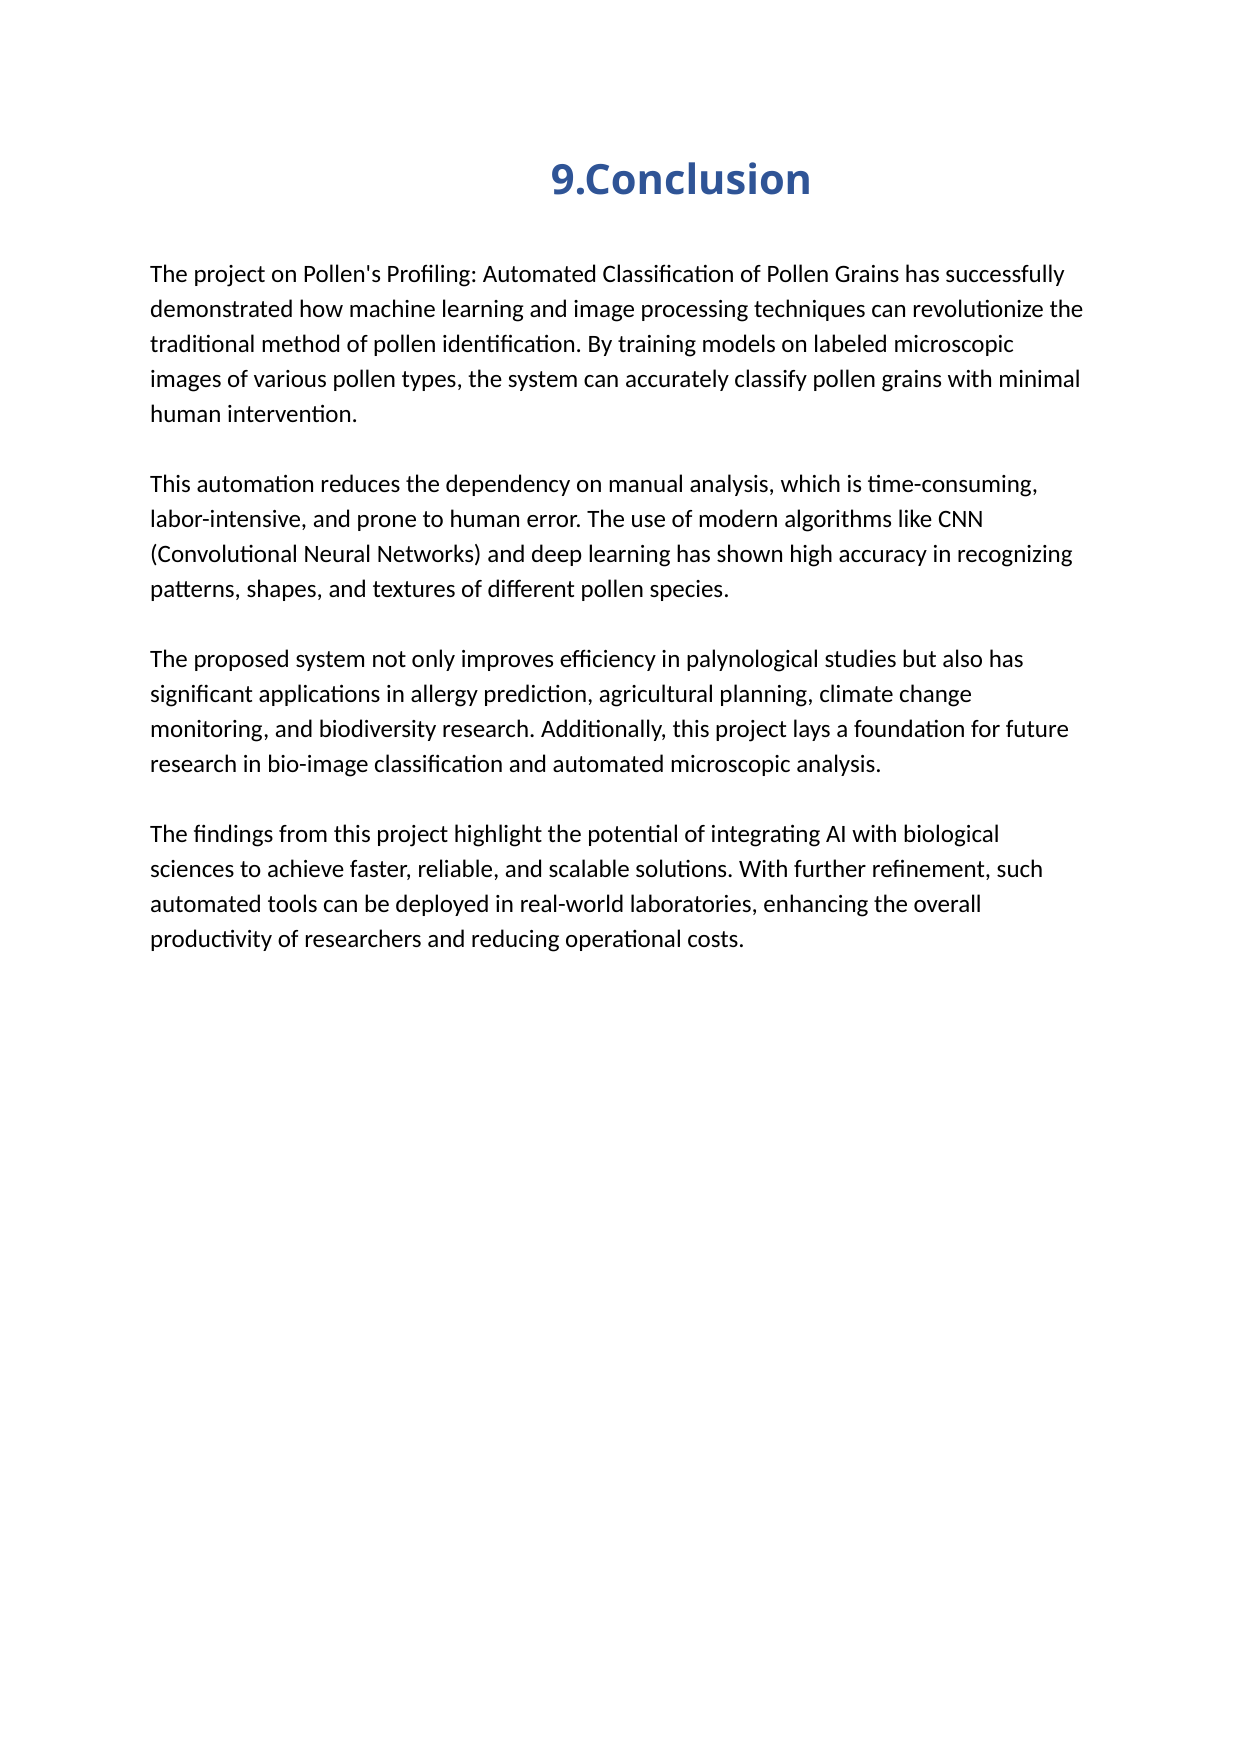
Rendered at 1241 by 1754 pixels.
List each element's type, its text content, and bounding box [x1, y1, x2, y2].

subtitle 9.Conclusion [150, 150, 1090, 207]
text The project on Pollen's Profiling: Automated Classification of Pollen Grains has successfully demonstrated how machine learning and image processing techniques can revolutionize the traditional method of pollen identification. By training models on labeled microscopic images of various pollen types, the system can accurately classify pollen grains with minimal human intervention. This automation reduces the dependency on manual analysis, which is time-consuming, labor-intensive, and prone to human error. The use of modern algorithms like CNN (Convolutional Neural Networks) and deep learning has shown high accuracy in recognizing patterns, shapes, and textures of different pollen species. The proposed system not only improves efficiency in palynological studies but also has significant applications in allergy prediction, agricultural planning, climate change monitoring, and biodiversity research. Additionally, this project lays a foundation for future research in bio-image classification and automated microscopic analysis. The findings from this project highlight the potential of integrating AI with biological sciences to achieve faster, reliable, and scalable solutions. With further refinement, such automated tools can be deployed in real-world laboratories, enhancing the overall productivity of researchers and reducing operational costs. [150, 223, 1090, 989]
